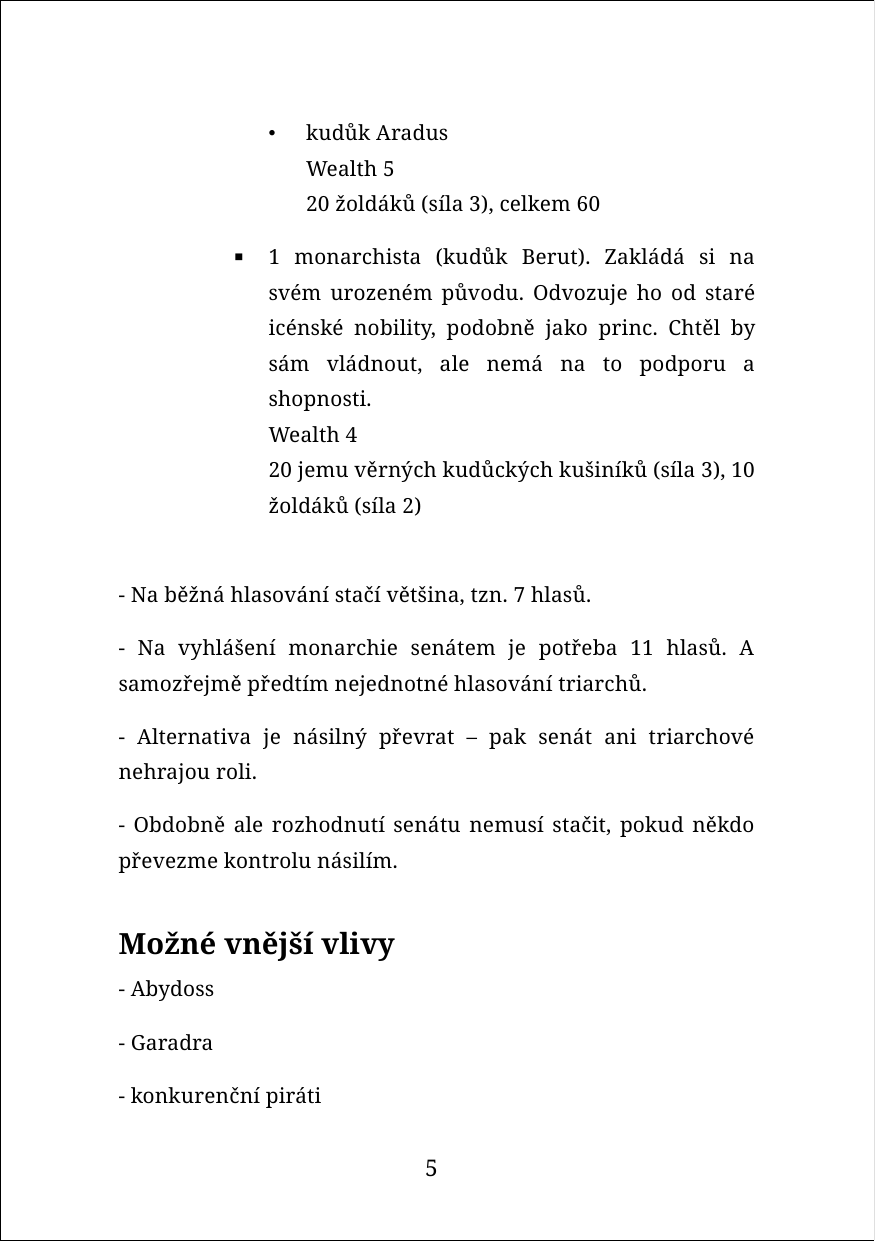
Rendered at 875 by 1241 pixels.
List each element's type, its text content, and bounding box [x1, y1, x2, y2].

list 1 monarchista (kudůk Berut). Zakládá si na svém urozeném původu. Odvozuje ho od staré icénské nobility, podobně jako princ. Chtěl by sám vládnout, ale nemá na to podporu a shopnosti. Wealth 4 20 jemu věrných kudůckých kušiníků (síla 3), 10 žoldáků (síla 2) [231, 242, 756, 555]
text - Na vyhlášení monarchie senátem je potřeba 11 hlasů. A samozřejmě předtím nejednotné hlasování triarchů. [118, 633, 756, 697]
text - Obdobně ale rozhodnutí senátu nemusí stačit, pokud někdo převezme kontrolu násilím. [118, 811, 756, 874]
text - Garadra [118, 1028, 756, 1056]
text - konkurenční piráti [118, 1081, 756, 1109]
subtitle Možné vnější vlivy [118, 923, 756, 963]
text - Na běžná hlasování stačí většina, tzn. 7 hlasů. [118, 580, 756, 608]
list kudůk Aradus Wealth 5 20 žoldáků (síla 3), celkem 60 [268, 118, 756, 218]
text - Alternativa je násilný převrat – pak senát ani triarchové nehrajou roli. [118, 722, 756, 786]
text - Abydoss [118, 974, 756, 1003]
